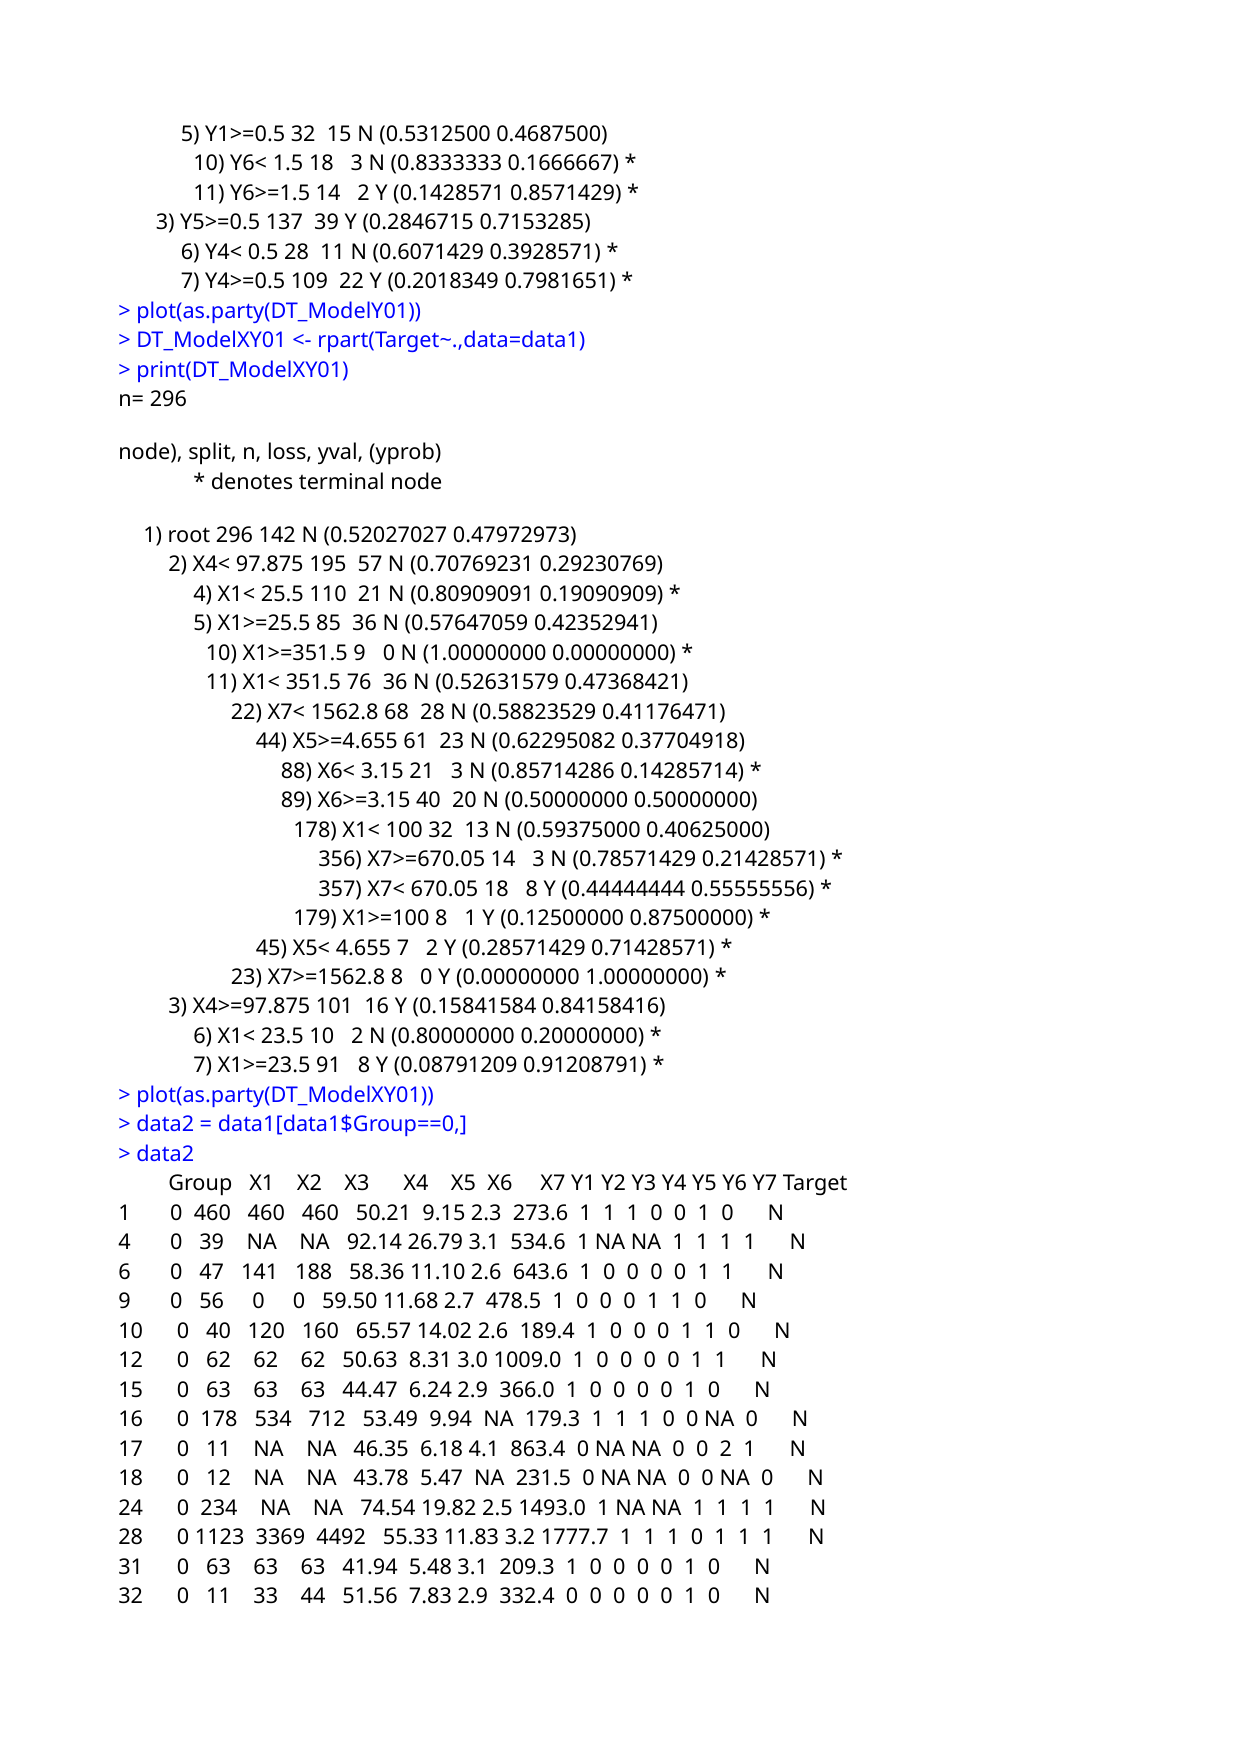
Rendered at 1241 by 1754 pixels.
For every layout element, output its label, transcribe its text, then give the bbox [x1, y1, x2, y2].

text 7) X1>=23.5 91 8 Y (0.08791209 0.91208791) * [118, 1050, 1122, 1079]
text 32 0 11 33 44 51.56 7.83 2.9 332.4 0 0 0 0 0 1 0 N [118, 1580, 1122, 1610]
text node), split, n, loss, yval, (yprob) [118, 437, 1122, 466]
text 89) X6>=3.15 40 20 N (0.50000000 0.50000000) [118, 784, 1122, 814]
text 178) X1< 100 32 13 N (0.59375000 0.40625000) [118, 814, 1122, 843]
text > plot(as.party(DT_ModelY01)) [118, 295, 1122, 324]
text 44) X5>=4.655 61 23 N (0.62295082 0.37704918) [118, 726, 1122, 755]
text 5) Y1>=0.5 32 15 N (0.5312500 0.4687500) [118, 118, 1122, 148]
text * denotes terminal node [118, 466, 1122, 496]
text 16 0 178 534 712 53.49 9.94 NA 179.3 1 1 1 0 0 NA 0 N [118, 1403, 1122, 1433]
text > plot(as.party(DT_ModelXY01)) [118, 1079, 1122, 1109]
text 5) X1>=25.5 85 36 N (0.57647059 0.42352941) [118, 608, 1122, 637]
text 28 0 1123 3369 4492 55.33 11.83 3.2 1777.7 1 1 1 0 1 1 1 N [118, 1521, 1122, 1551]
text 179) X1>=100 8 1 Y (0.12500000 0.87500000) * [118, 902, 1122, 932]
text 1 0 460 460 460 50.21 9.15 2.3 273.6 1 1 1 0 0 1 0 N [118, 1197, 1122, 1227]
text 7) Y4>=0.5 109 22 Y (0.2018349 0.7981651) * [118, 266, 1122, 295]
text 23) X7>=1562.8 8 0 Y (0.00000000 1.00000000) * [118, 961, 1122, 991]
text 6) Y4< 0.5 28 11 N (0.6071429 0.3928571) * [118, 236, 1122, 266]
text 6 0 47 141 188 58.36 11.10 2.6 643.6 1 0 0 0 0 1 1 N [118, 1256, 1122, 1286]
text n= 296 [118, 383, 1122, 413]
text 10) X1>=351.5 9 0 N (1.00000000 0.00000000) * [118, 637, 1122, 667]
text 1) root 296 142 N (0.52027027 0.47972973) [118, 519, 1122, 549]
text 17 0 11 NA NA 46.35 6.18 4.1 863.4 0 NA NA 0 0 2 1 N [118, 1433, 1122, 1462]
text > print(DT_ModelXY01) [118, 354, 1122, 383]
text 10) Y6< 1.5 18 3 N (0.8333333 0.1666667) * [118, 148, 1122, 177]
text 11) Y6>=1.5 14 2 Y (0.1428571 0.8571429) * [118, 177, 1122, 207]
text 357) X7< 670.05 18 8 Y (0.44444444 0.55555556) * [118, 873, 1122, 902]
text 10 0 40 120 160 65.57 14.02 2.6 189.4 1 0 0 0 1 1 0 N [118, 1315, 1122, 1344]
text 9 0 56 0 0 59.50 11.68 2.7 478.5 1 0 0 0 1 1 0 N [118, 1286, 1122, 1315]
text 356) X7>=670.05 14 3 N (0.78571429 0.21428571) * [118, 843, 1122, 873]
text 6) X1< 23.5 10 2 N (0.80000000 0.20000000) * [118, 1020, 1122, 1050]
text > DT_ModelXY01 <- rpart(Target~.,data=data1) [118, 324, 1122, 354]
text 2) X4< 97.875 195 57 N (0.70769231 0.29230769) [118, 549, 1122, 578]
text 18 0 12 NA NA 43.78 5.47 NA 231.5 0 NA NA 0 0 NA 0 N [118, 1462, 1122, 1492]
text 12 0 62 62 62 50.63 8.31 3.0 1009.0 1 0 0 0 0 1 1 N [118, 1344, 1122, 1374]
text 15 0 63 63 63 44.47 6.24 2.9 366.0 1 0 0 0 0 1 0 N [118, 1374, 1122, 1403]
text 22) X7< 1562.8 68 28 N (0.58823529 0.41176471) [118, 696, 1122, 726]
text 24 0 234 NA NA 74.54 19.82 2.5 1493.0 1 NA NA 1 1 1 1 N [118, 1492, 1122, 1521]
text 3) X4>=97.875 101 16 Y (0.15841584 0.84158416) [118, 991, 1122, 1020]
text 11) X1< 351.5 76 36 N (0.52631579 0.47368421) [118, 667, 1122, 696]
text 31 0 63 63 63 41.94 5.48 3.1 209.3 1 0 0 0 0 1 0 N [118, 1551, 1122, 1580]
text 4) X1< 25.5 110 21 N (0.80909091 0.19090909) * [118, 578, 1122, 608]
text 3) Y5>=0.5 137 39 Y (0.2846715 0.7153285) [118, 207, 1122, 236]
text > data2 = data1[data1$Group==0,] [118, 1109, 1122, 1138]
text 45) X5< 4.655 7 2 Y (0.28571429 0.71428571) * [118, 932, 1122, 961]
text Group X1 X2 X3 X4 X5 X6 X7 Y1 Y2 Y3 Y4 Y5 Y6 Y7 Target [118, 1168, 1122, 1197]
text > data2 [118, 1138, 1122, 1168]
text 88) X6< 3.15 21 3 N (0.85714286 0.14285714) * [118, 755, 1122, 784]
text 4 0 39 NA NA 92.14 26.79 3.1 534.6 1 NA NA 1 1 1 1 N [118, 1227, 1122, 1256]
